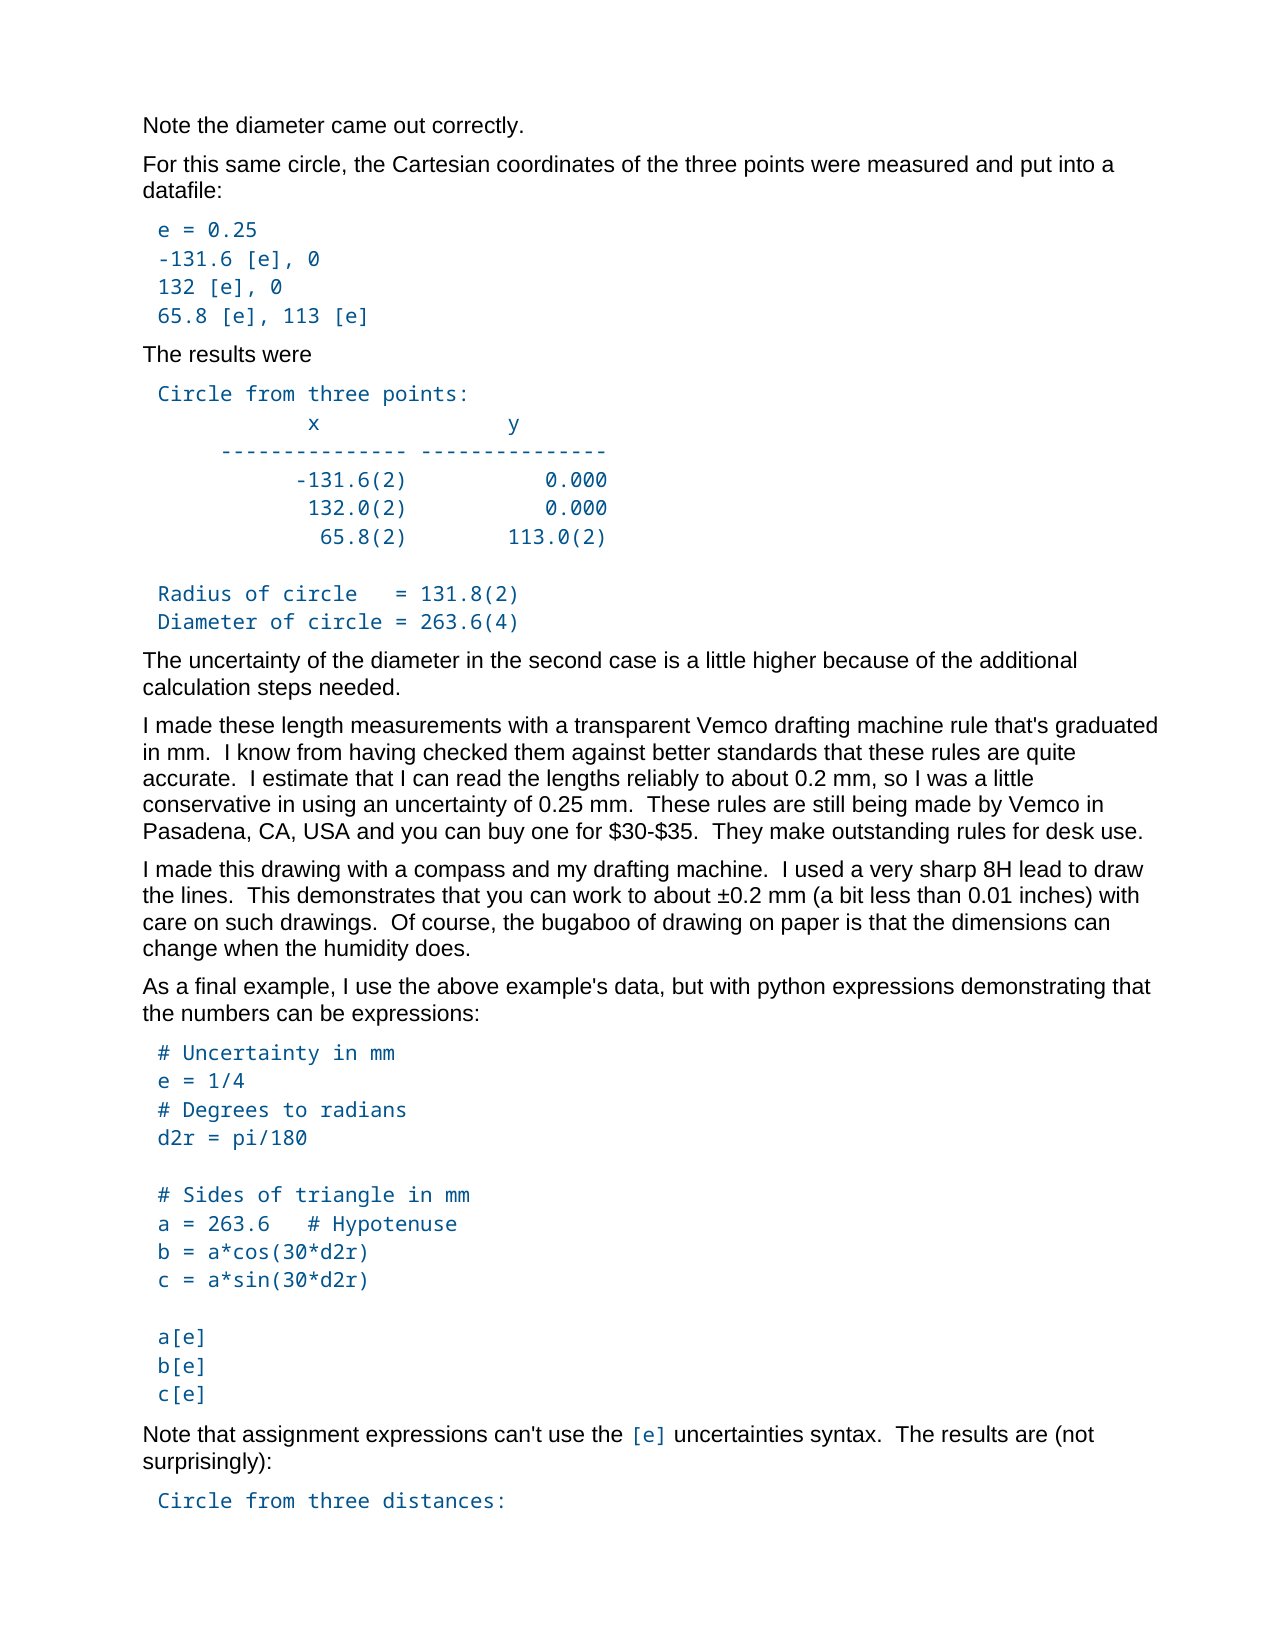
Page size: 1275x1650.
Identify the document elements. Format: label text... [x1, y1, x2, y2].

text Note the diameter came out correctly. [142, 112, 1162, 139]
text Radius of circle = 131.8(2) [157, 579, 1162, 607]
text a = 263.6 # Hypotenuse [157, 1209, 1162, 1237]
text 132 [e], 0 [157, 272, 1162, 301]
text # Degrees to radians [157, 1095, 1162, 1123]
text e = 0.25 [157, 216, 1162, 244]
text As a final example, I use the above example's data, but with python expressions demonstrating that the numbers can be expressions: [142, 973, 1162, 1026]
text c = a*sin(30*d2r) [157, 1266, 1162, 1294]
text a[e] [157, 1322, 1162, 1351]
text Circle from three points: [157, 379, 1162, 408]
text 132.0(2) 0.000 [157, 493, 1162, 522]
text For this same circle, the Cartesian coordinates of the three points were measured and put into a datafile: [142, 151, 1162, 203]
text # Sides of triangle in mm [157, 1180, 1162, 1209]
text --------------- --------------- [157, 436, 1162, 465]
text -131.6(2) 0.000 [157, 465, 1162, 493]
text b[e] [157, 1351, 1162, 1379]
text -131.6 [e], 0 [157, 244, 1162, 272]
text Note that assignment expressions can't use the [e] uncertainties syntax. The results are (not surprisingly): [142, 1420, 1162, 1474]
text The results were [142, 341, 1162, 368]
text Circle from three distances: [157, 1486, 1162, 1515]
text 65.8 [e], 113 [e] [157, 301, 1162, 329]
text The uncertainty of the diameter in the second case is a little higher because of the additional calculation steps needed. [142, 647, 1162, 700]
text 65.8(2) 113.0(2) [157, 522, 1162, 550]
text # Uncertainty in mm [157, 1038, 1162, 1066]
text Diameter of circle = 263.6(4) [157, 607, 1162, 636]
text I made this drawing with a compass and my drafting machine. I used a very sharp 8H lead to draw the lines. This demonstrates that you can work to about ±0.2 mm (a bit less than 0.01 inches) with care on such drawings. Of course, the bugaboo of drawing on paper is that the dimensions can change when the humidity does. [142, 856, 1162, 961]
text d2r = pi/180 [157, 1123, 1162, 1152]
text b = a*cos(30*d2r) [157, 1237, 1162, 1266]
text x y [157, 408, 1162, 436]
text I made these length measurements with a transparent Vemco drafting machine rule that's graduated in mm. I know from having checked them against better standards that these rules are quite accurate. I estimate that I can read the lengths reliably to about 0.2 mm, so I was a little conservative in using an uncertainty of 0.25 mm. These rules are still being made by Vemco in Pasadena, CA, USA and you can buy one for $30-$35. They make outstanding rules for desk use. [142, 712, 1162, 844]
text c[e] [157, 1379, 1162, 1408]
text e = 1/4 [157, 1066, 1162, 1095]
